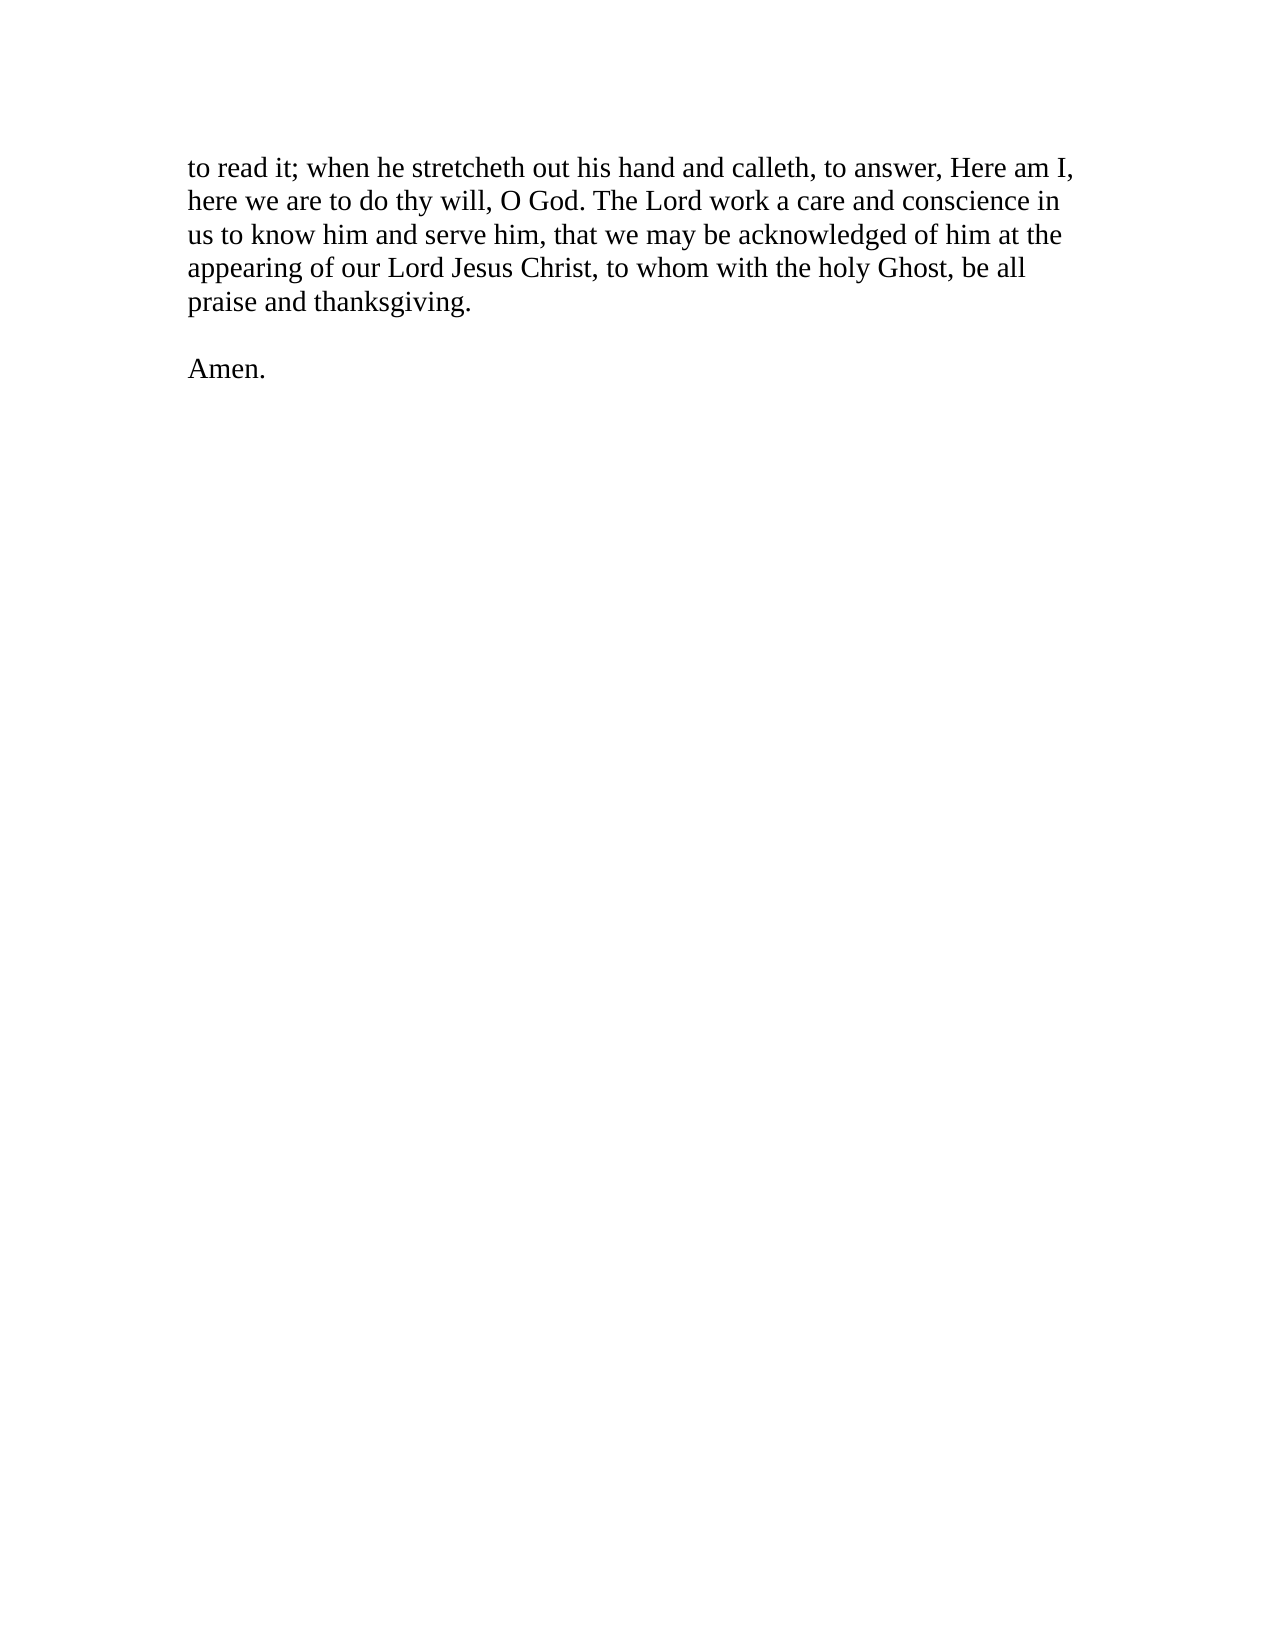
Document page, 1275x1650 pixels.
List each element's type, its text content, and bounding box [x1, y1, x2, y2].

text to read it; when he stretcheth out his hand and calleth, to answer, Here am I, here we are to do thy will, O God. The Lord work a care and conscience in us to know him and serve him, that we may be acknowledged of him at the appearing of our Lord Jesus Christ, to whom with the holy Ghost, be all praise and thanksgiving. [187, 150, 1087, 318]
text Amen. [187, 351, 1087, 385]
